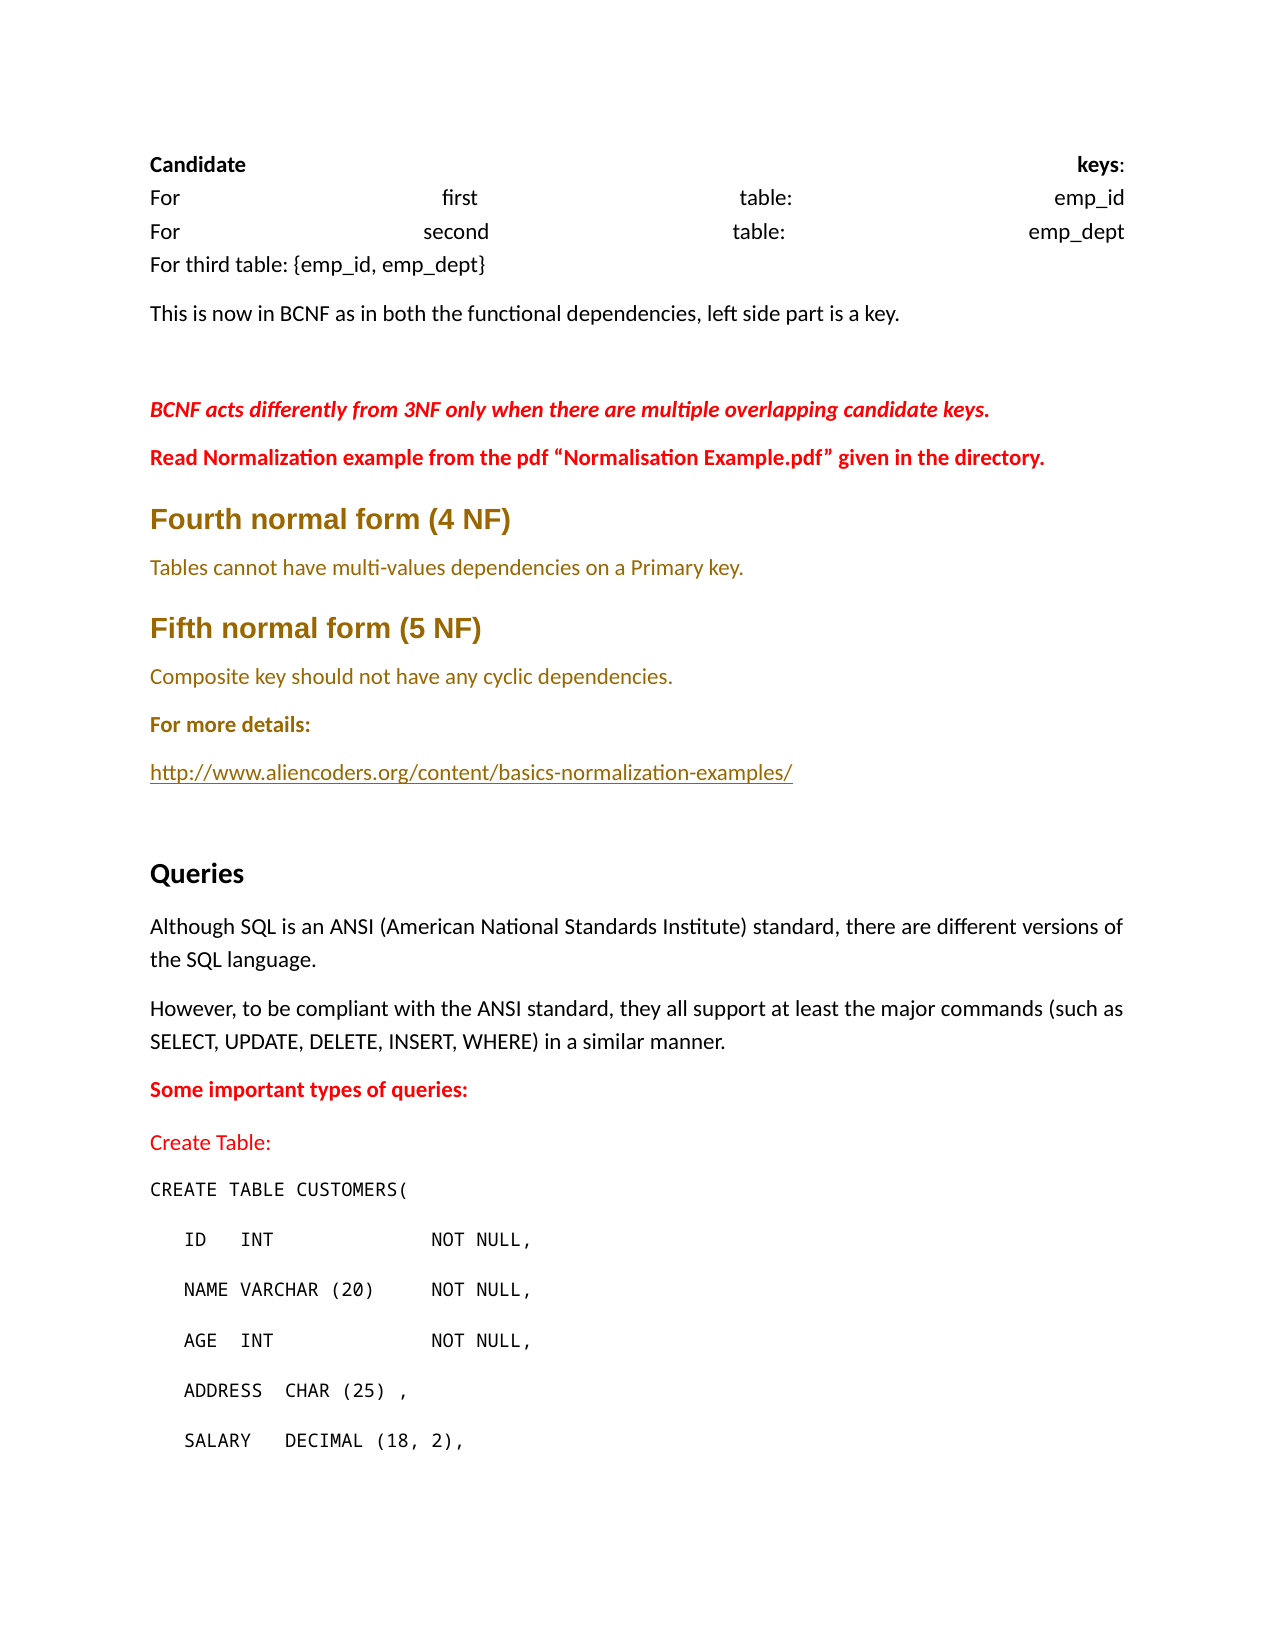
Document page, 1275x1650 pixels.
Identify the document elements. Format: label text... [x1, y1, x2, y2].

text Read Normalization example from the pdf “Normalisation Example.pdf” given in the directory. [150, 443, 1125, 471]
text ADDRESS CHAR (25) , [150, 1377, 1125, 1402]
subtitle Fourth normal form (4 NF) [150, 502, 1125, 535]
text Queries [150, 855, 1125, 890]
text Although SQL is an ANSI (American National Standards Institute) standard, there are different versions of the SQL language. [150, 912, 1125, 974]
text This is now in BCNF as in both the functional dependencies, left side part is a key. [150, 299, 1125, 327]
text CREATE TABLE CUSTOMERS( [150, 1177, 1125, 1202]
text NAME VARCHAR (20) NOT NULL, [150, 1277, 1125, 1302]
text AGE INT NOT NULL, [150, 1327, 1125, 1352]
text ID INT NOT NULL, [150, 1227, 1125, 1252]
text http://www.aliencoders.org/content/basics-normalization-examples/ [150, 758, 1125, 787]
text SALARY DECIMAL (18, 2), [150, 1427, 1125, 1453]
text For more details: [150, 710, 1125, 738]
text Create Table: [150, 1128, 1125, 1156]
text Candidate keys: For first table: emp_id For second table: emp_dept For third table: {emp_id, emp_dept} [150, 150, 1125, 279]
text Tables cannot have multi-values dependencies on a Primary key. [150, 553, 1125, 581]
text However, to be compliant with the ANSI standard, they all support at least the major commands (such as SELECT, UPDATE, DELETE, INSERT, WHERE) in a similar manner. [150, 994, 1125, 1055]
text Composite key should not have any cyclic dependencies. [150, 662, 1125, 690]
subtitle Fifth normal form (5 NF) [150, 611, 1125, 645]
text Some important types of queries: [150, 1075, 1125, 1103]
text BCNF acts differently from 3NF only when there are multiple overlapping candidate keys. [150, 395, 1125, 423]
